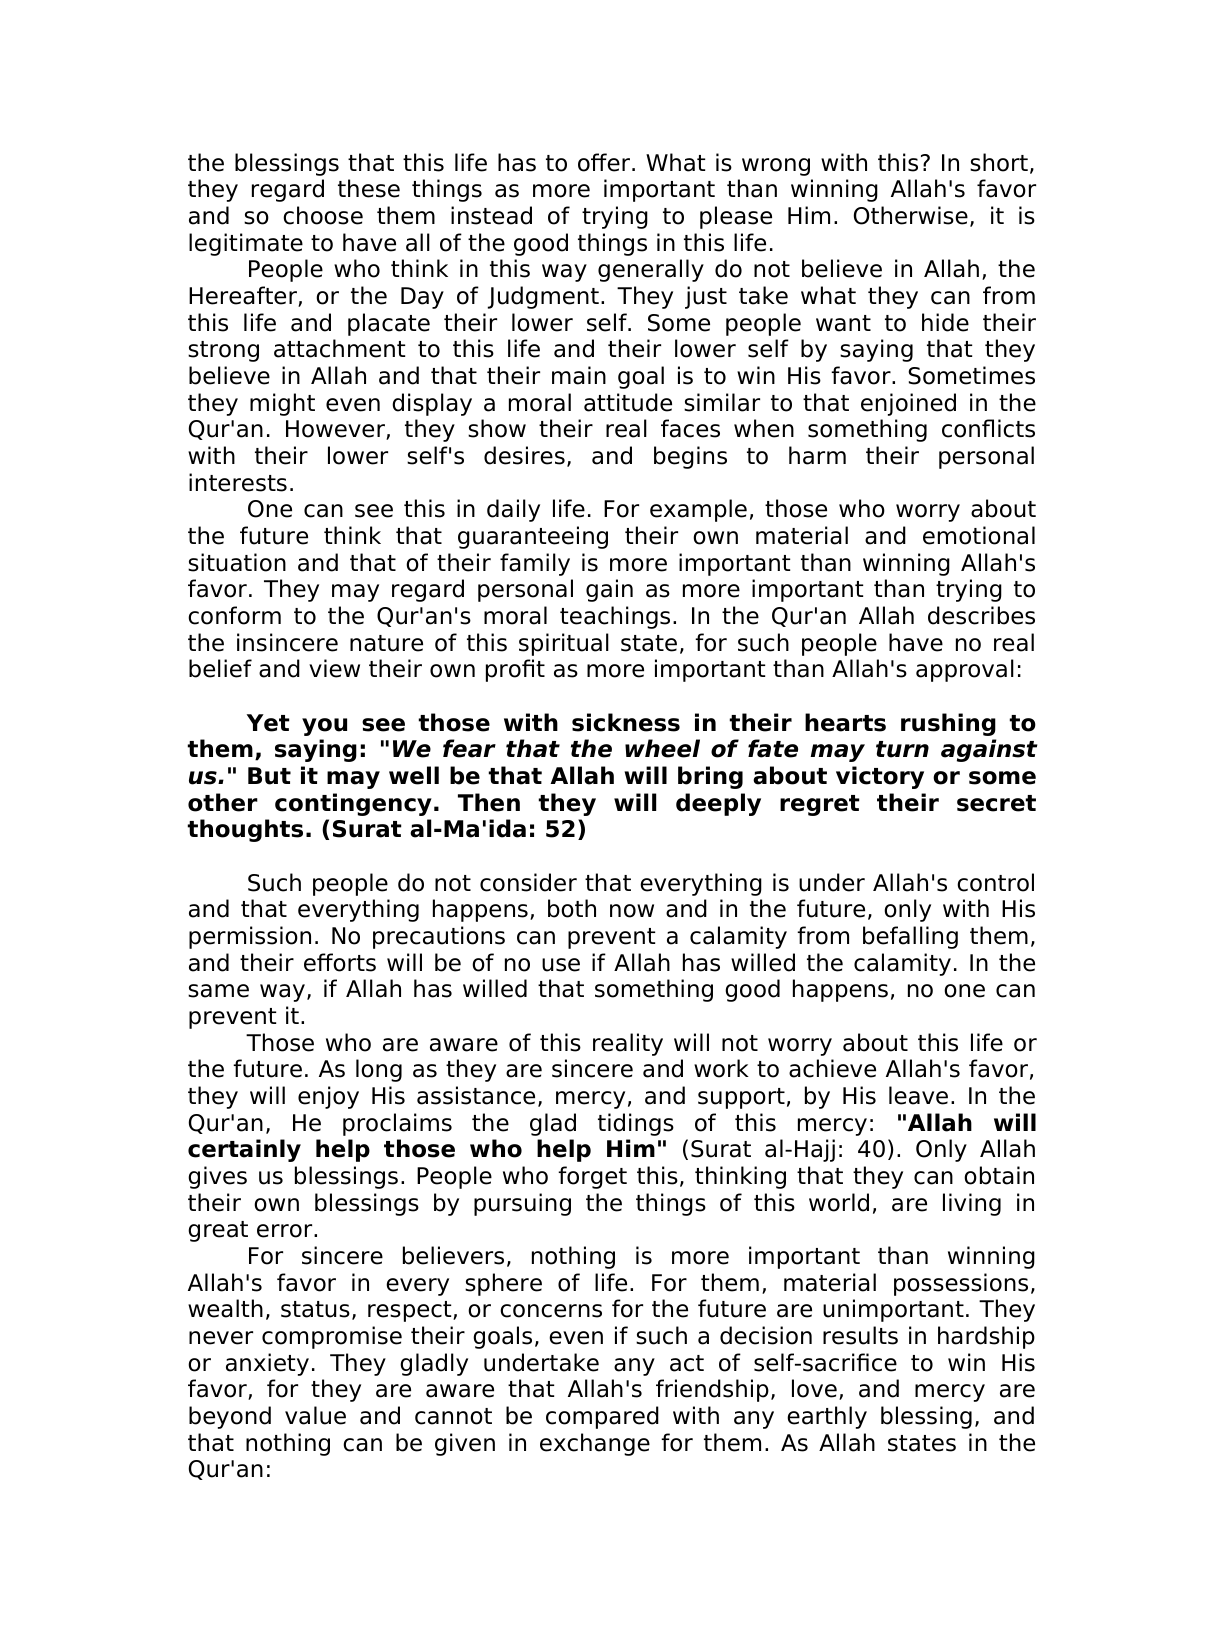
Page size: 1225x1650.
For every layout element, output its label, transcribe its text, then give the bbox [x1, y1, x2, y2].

text People who think in this way generally do not believe in Allah, the Hereafter, or the Day of Judgment. They just take what they can from this life and placate their lower self. Some people want to hide their strong attachment to this life and their lower self by saying that they believe in Allah and that their main goal is to win His favor. Sometimes they might even display a moral attitude similar to that enjoined in the Qur'an. However, they show their real faces when something conflicts with their lower self's desires, and begins to harm their personal interests. [187, 257, 1037, 497]
text the blessings that this life has to offer. What is wrong with this? In short, they regard these things as more important than winning Allah's favor and so choose them instead of trying to please Him. Otherwise, it is legitimate to have all of the good things in this life. [187, 150, 1037, 257]
text Such people do not consider that everything is under Allah's control and that everything happens, both now and in the future, only with His permission. No precautions can prevent a calamity from befalling them, and their efforts will be of no use if Allah has willed the calamity. In the same way, if Allah has willed that something good happens, no one can prevent it. [187, 870, 1037, 1030]
text Those who are aware of this reality will not worry about this life or the future. As long as they are sincere and work to achieve Allah's favor, they will enjoy His assistance, mercy, and support, by His leave. In the Qur'an, He proclaims the glad tidings of this mercy: "Allah will certainly help those who help Him" (Surat al-Hajj: 40). Only Allah gives us blessings. People who forget this, thinking that they can obtain their own blessings by pursuing the things of this world, are living in great error. [187, 1030, 1037, 1243]
text Yet you see those with sickness in their hearts rushing to them, saying: "We fear that the wheel of fate may turn against us." But it may well be that Allah will bring about victory or some other contingency. Then they will deeply regret their secret thoughts. (Surat al-Ma'ida: 52) [187, 710, 1037, 843]
text For sincere believers, nothing is more important than winning Allah's favor in every sphere of life. For them, material possessions, wealth, status, respect, or concerns for the future are unimportant. They never compromise their goals, even if such a decision results in hardship or anxiety. They gladly undertake any act of self-sacrifice to win His favor, for they are aware that Allah's friendship, love, and mercy are beyond value and cannot be compared with any earthly blessing, and that nothing can be given in exchange for them. As Allah states in the Qur'an: [187, 1243, 1037, 1483]
text One can see this in daily life. For example, those who worry about the future think that guaranteeing their own material and emotional situation and that of their family is more important than winning Allah's favor. They may regard personal gain as more important than trying to conform to the Qur'an's moral teachings. In the Qur'an Allah describes the insincere nature of this spiritual state, for such people have no real belief and view their own profit as more important than Allah's approval: [187, 497, 1037, 683]
